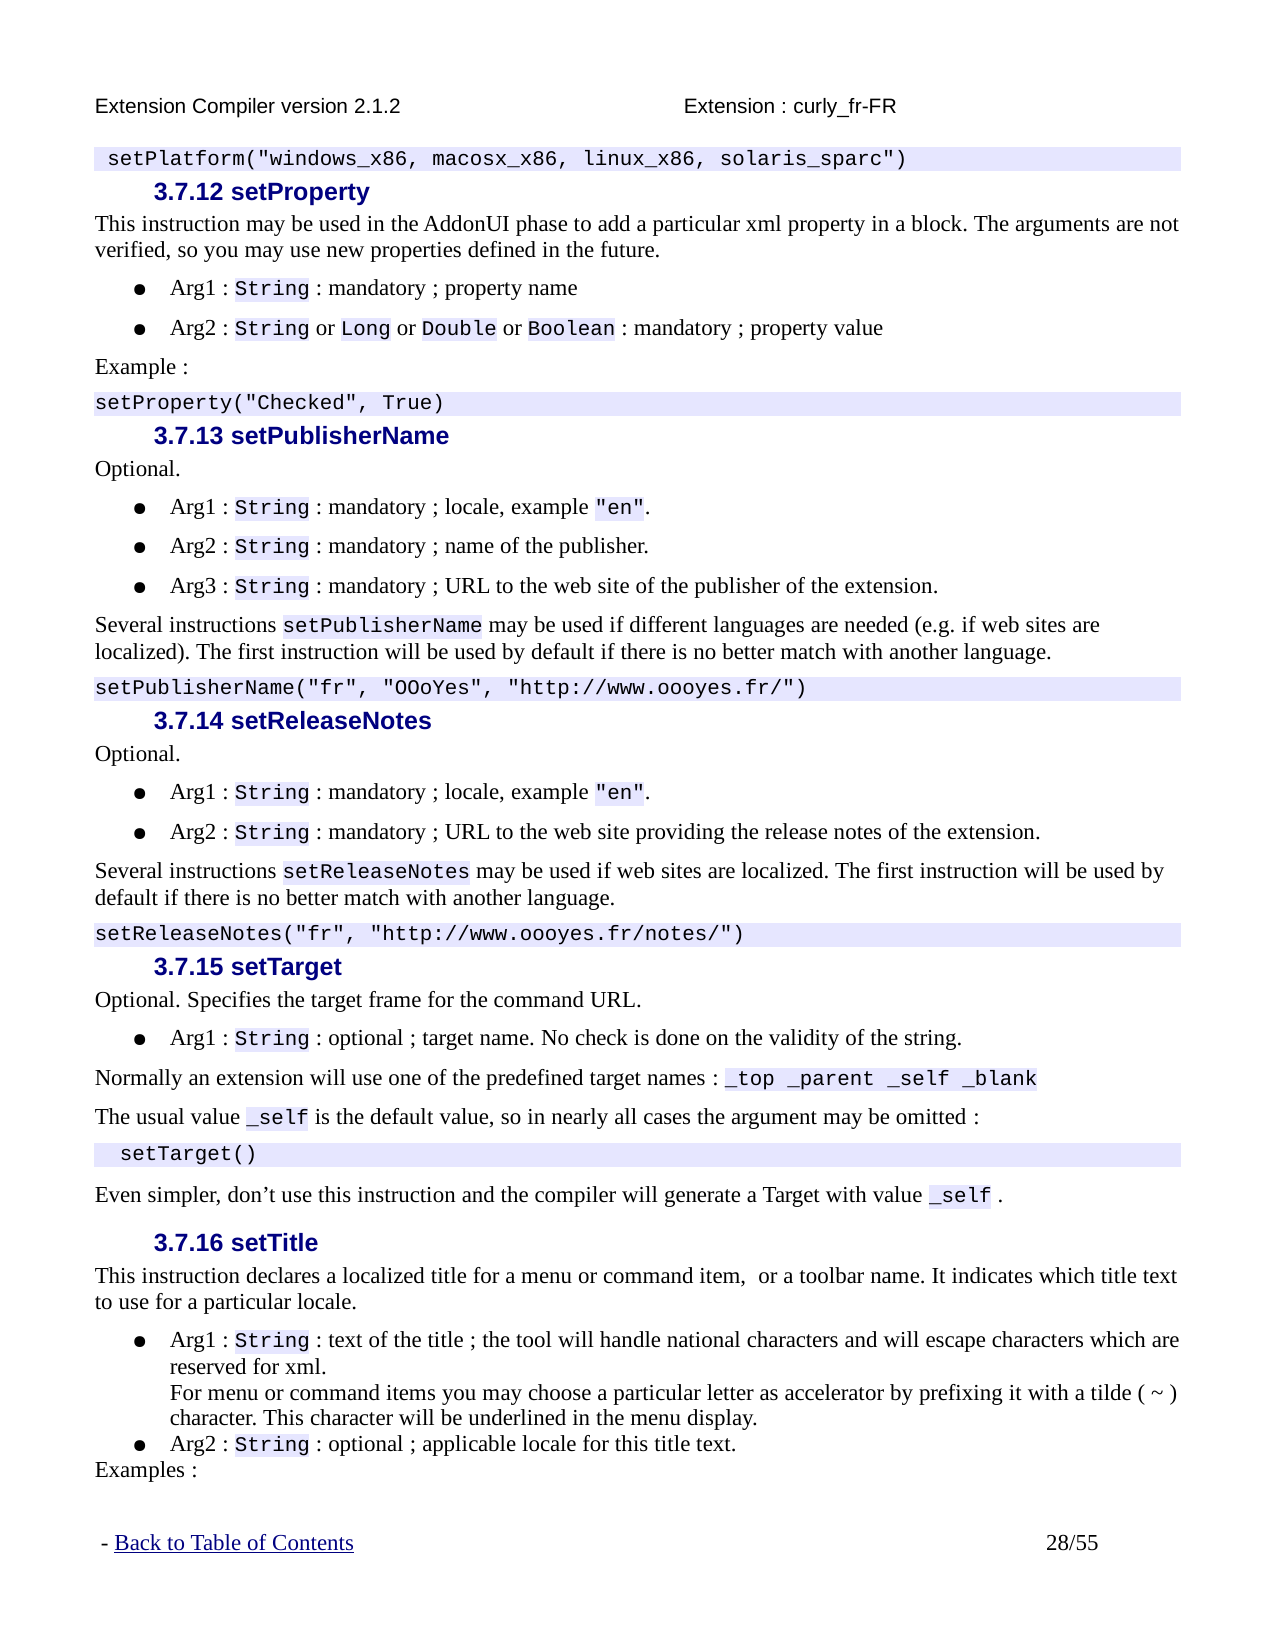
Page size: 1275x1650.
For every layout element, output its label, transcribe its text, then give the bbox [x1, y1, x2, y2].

subtitle setReleaseNotes [153, 707, 1181, 735]
list Arg1 : String : text of the title ; the tool will handle national characters and will escape characters which are reserved for xml. For menu or command items you may choose a particular letter as accelerator by prefixing it with a tilde ( ~ ) character. This character will be underlined in the menu display. [132, 1327, 1181, 1430]
text Optional. [94, 456, 1181, 481]
list Arg1 : String : mandatory ; locale, example "en". [132, 779, 1181, 806]
list Arg2 : String : mandatory ; URL to the web site providing the release notes of the extension. [132, 818, 1181, 846]
text Even simpler, don’t use this instruction and the compiler will generate a Target with value _self . [94, 1182, 1181, 1209]
text setPublisherName("fr", "OOoYes", "http://www.oooyes.fr/") [94, 677, 1181, 701]
text Several instructions setReleaseNotes may be used if web sites are localized. The first instruction will be used by default if there is no better match with another language. [94, 858, 1181, 911]
text setReleaseNotes("fr", "http://www.oooyes.fr/notes/") [94, 923, 1181, 947]
list Arg2 : String : mandatory ; name of the publisher. [132, 533, 1181, 560]
text Optional. [94, 741, 1181, 767]
text setTarget() [94, 1143, 1181, 1167]
list Arg2 : String or Long or Double or Boolean : mandatory ; property value [132, 314, 1181, 341]
text This instruction declares a localized title for a menu or command item, or a toolbar name. It indicates which title text to use for a particular locale. [94, 1263, 1181, 1314]
text Optional. Specifies the target frame for the command URL. [94, 987, 1181, 1012]
text The usual value _self is the default value, so in nearly all cases the argument may be omitted : [94, 1104, 1181, 1131]
text Several instructions setPublisherName may be used if different languages are needed (e.g. if web sites are localized). The first instruction will be used by default if there is no better match with another language. [94, 612, 1181, 665]
text Example : [94, 354, 1181, 379]
text Examples : [94, 1457, 1181, 1483]
text setPlatform("windows_x86, macosx_x86, linux_x86, solaris_sparc") [94, 147, 1181, 171]
text Normally an extension will use one of the predefined target names : _top _parent _self _blank [94, 1064, 1181, 1091]
list Arg2 : String : optional ; applicable locale for this title text. [132, 1430, 1181, 1457]
list Arg1 : String : mandatory ; property name [132, 275, 1181, 302]
subtitle setTarget [153, 953, 1181, 981]
subtitle setProperty [153, 177, 1181, 205]
subtitle setPublisherName [153, 422, 1181, 450]
text This instruction may be used in the AddonUI phase to add a particular xml property in a block. The arguments are not verified, so you may use new properties defined in the future. [94, 211, 1181, 262]
text setProperty("Checked", True) [94, 392, 1181, 416]
list Arg1 : String : optional ; target name. No check is done on the validity of the string. [132, 1025, 1181, 1052]
subtitle setTitle [153, 1229, 1181, 1257]
list Arg1 : String : mandatory ; locale, example "en". [132, 494, 1181, 521]
list Arg3 : String : mandatory ; URL to the web site of the publisher of the extension. [132, 573, 1181, 600]
